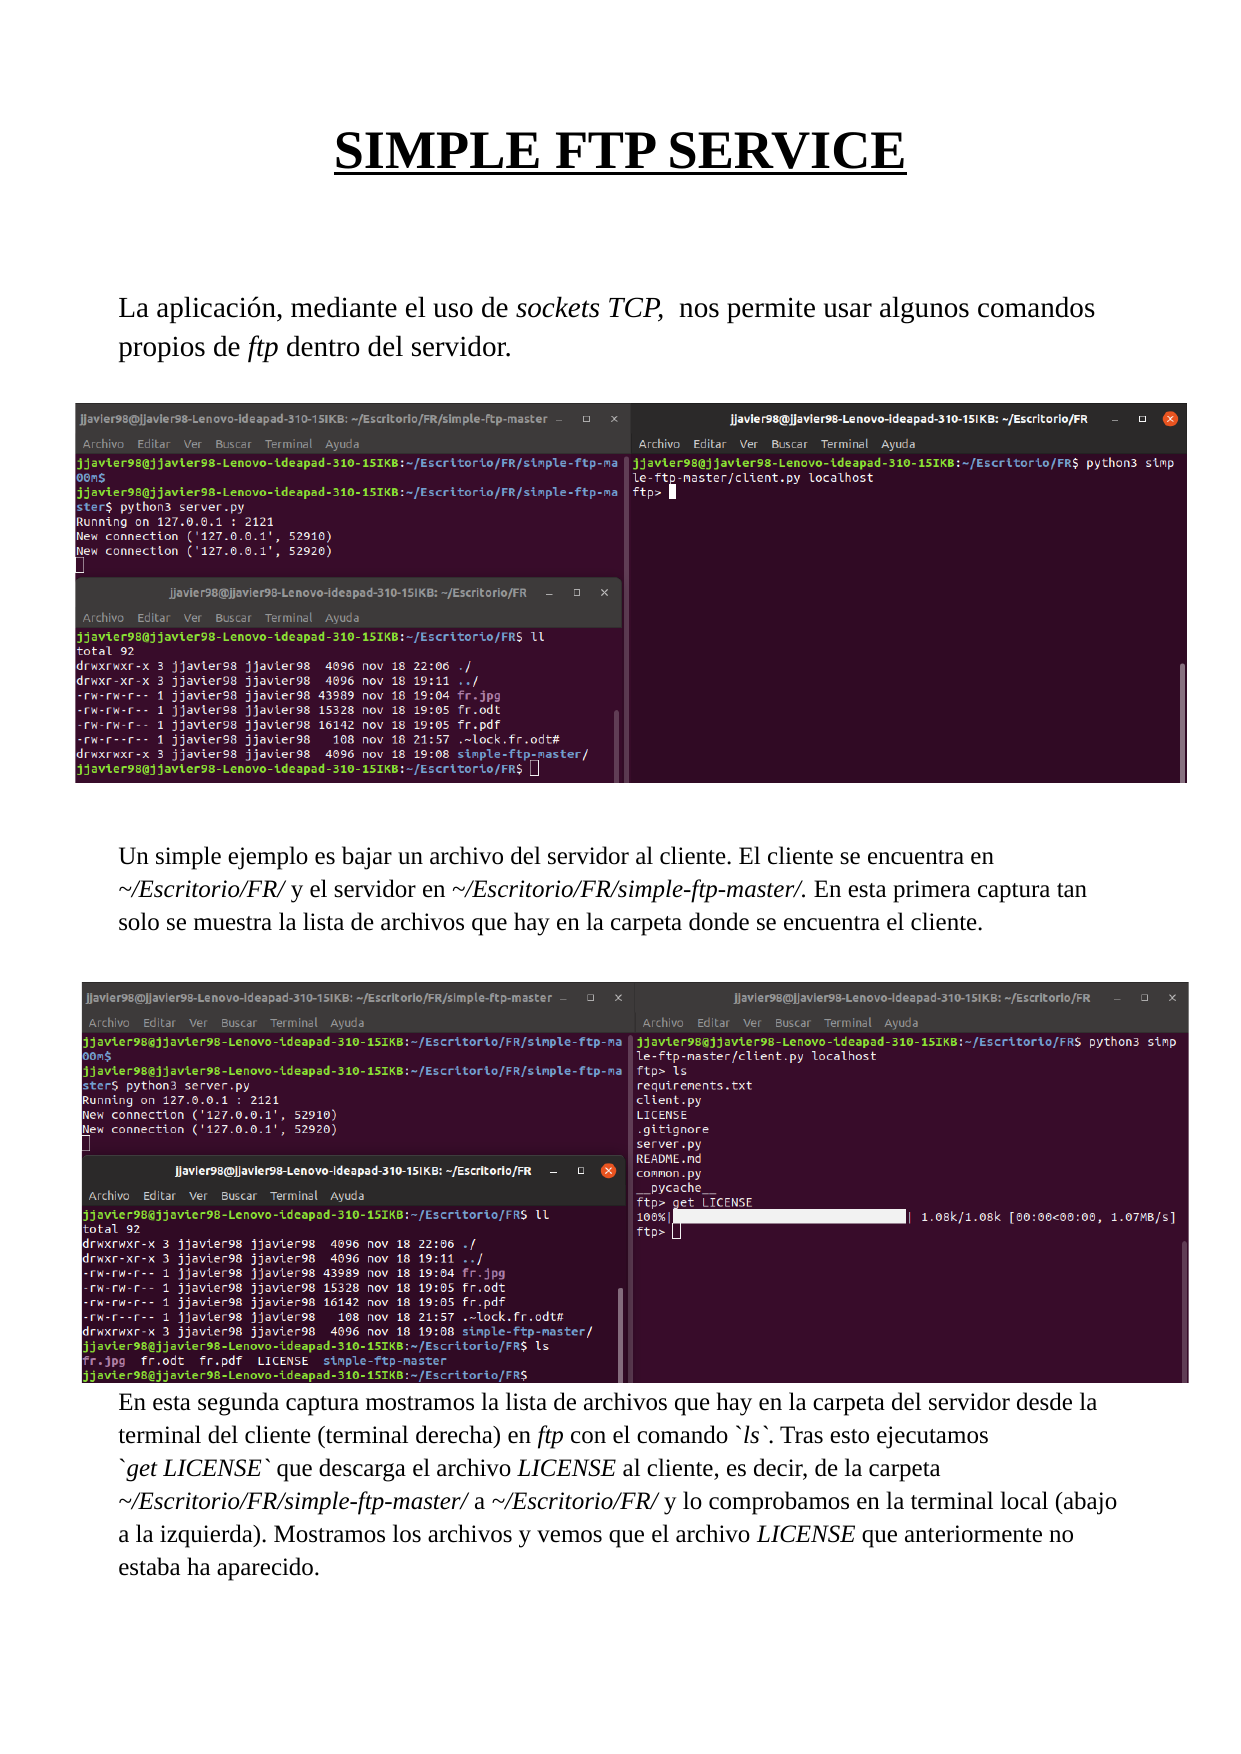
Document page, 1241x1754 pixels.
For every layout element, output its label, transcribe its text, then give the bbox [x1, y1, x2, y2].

picture [81, 982, 1189, 1383]
text Un simple ejemplo es bajar un archivo del servidor al cliente. El cliente se encuentra en ~/Escritorio/FR/ y el servidor en ~/Escritorio/FR/simple-ftp-master/. En esta primera captura tan solo se muestra la lista de archivos que hay en la carpeta donde se encuentra el cliente. [118, 841, 1122, 936]
text En esta segunda captura mostramos la lista de archivos que hay en la carpeta del servidor desde la terminal del cliente (terminal derecha) en ftp con el comando `ls`. Tras esto ejecutamos `get LICENSE` que descarga el archivo LICENSE al cliente, es decir, de la carpeta ~/Escritorio/FR/simple-ftp-master/ a ~/Escritorio/FR/ y lo comprobamos en la terminal local (abajo a la izquierda). Mostramos los archivos y vemos que el archivo LICENSE que anteriormente no estaba ha aparecido. [118, 1383, 1122, 1581]
text SIMPLE FTP SERVICE [118, 118, 1122, 180]
text La aplicación, mediante el uso de sockets TCP, nos permite usar algunos comandos propios de ftp dentro del servidor. [118, 290, 1122, 362]
picture [75, 403, 1187, 783]
text [118, 955, 1122, 982]
